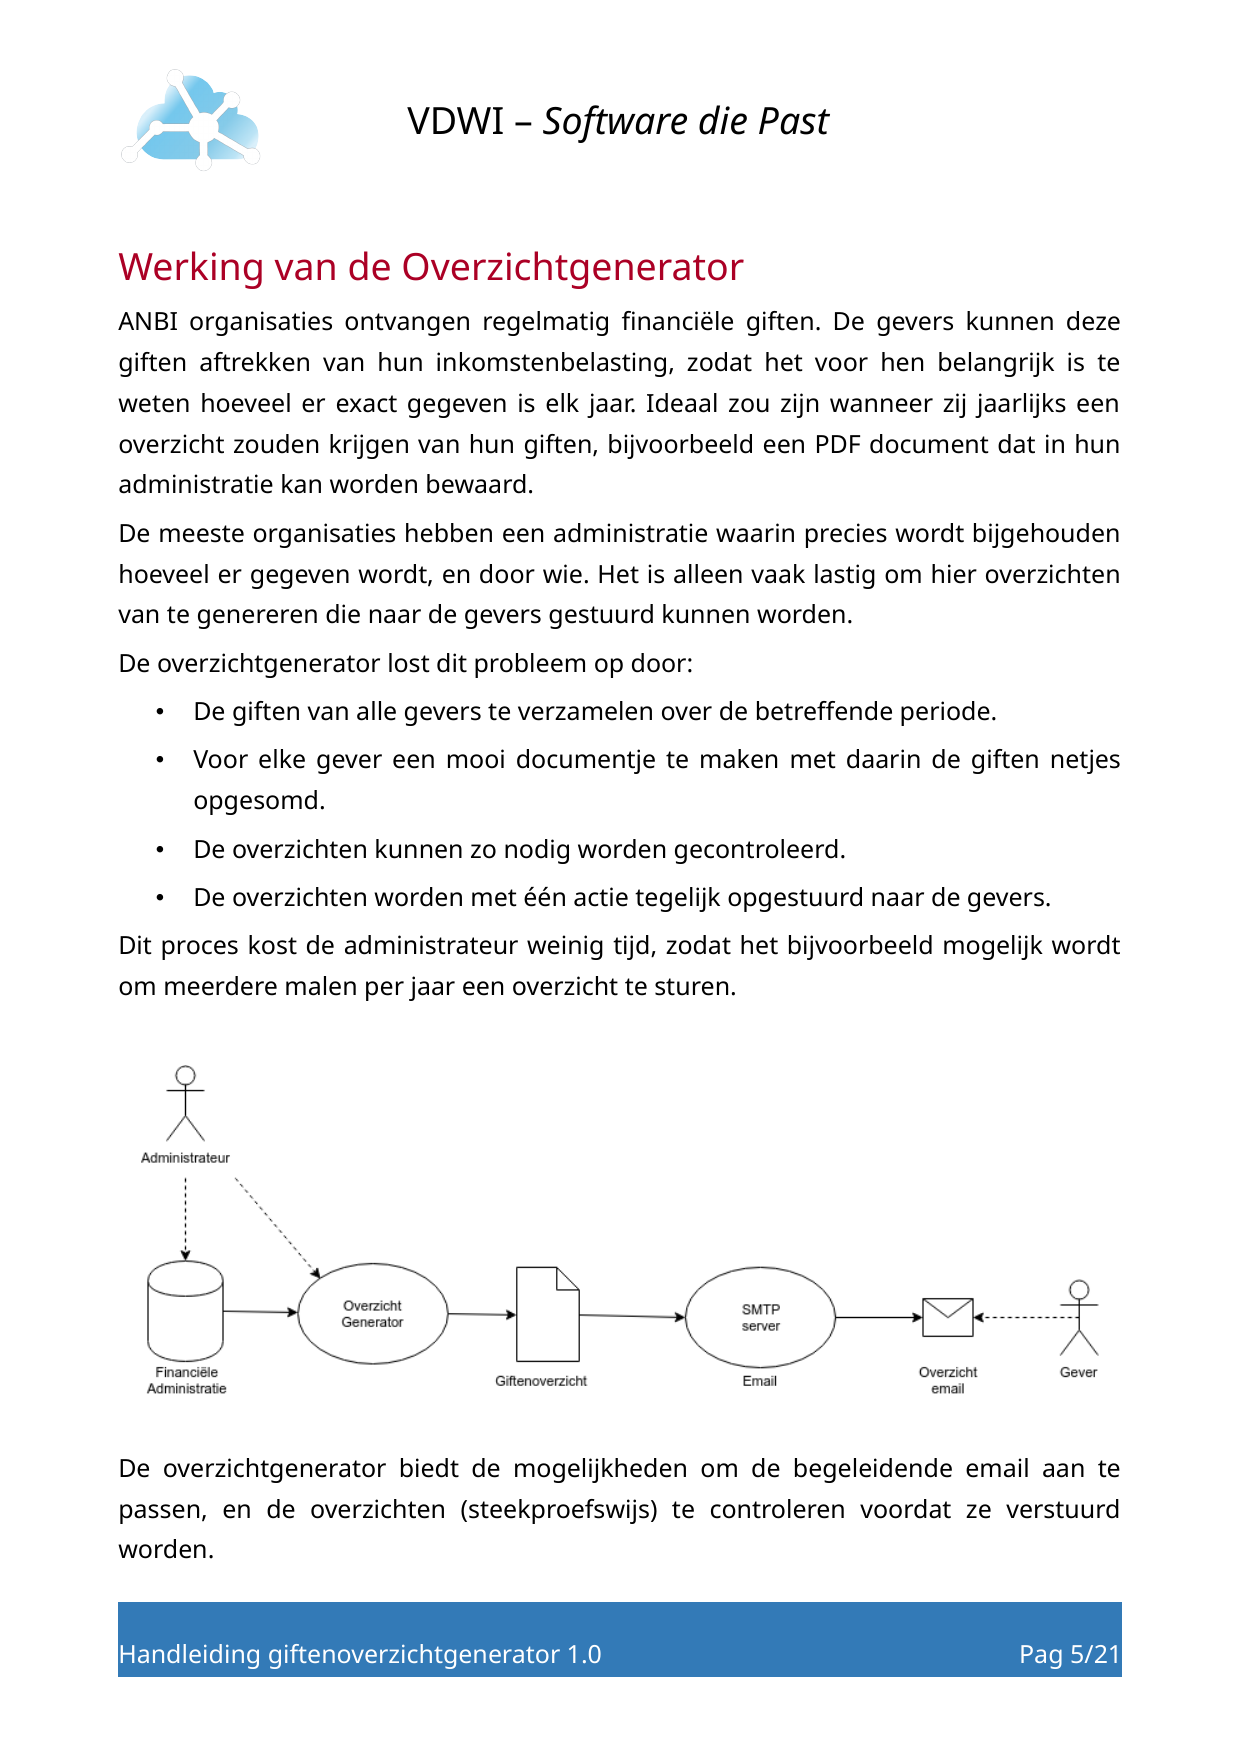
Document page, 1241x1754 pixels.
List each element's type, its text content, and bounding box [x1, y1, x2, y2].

text Dit proces kost de administrateur weinig tijd, zodat het bijvoorbeeld mogelijk wordt om meerdere malen per jaar een overzicht te sturen. [118, 928, 1122, 1003]
list Voor elke gever een mooi documentje te maken met daarin de giften netjes opgesomd. [156, 742, 1122, 817]
text De meeste organisaties hebben een administratie waarin precies wordt bijgehouden hoeveel er gegeven wordt, en door wie. Het is alleen vaak lastig om hier overzichten van te genereren die naar de gevers gestuurd kunnen worden. [118, 516, 1122, 631]
list De overzichten worden met één actie tegelijk opgestuurd naar de gevers. [156, 880, 1122, 914]
text De overzichtgenerator biedt de mogelijkheden om de begeleidende email aan te passen, en de overzichten (steekproefswijs) te controleren voordat ze verstuurd worden. [118, 1450, 1122, 1566]
list De overzichten kunnen zo nodig worden gecontroleerd. [156, 831, 1122, 865]
subtitle Werking van de Overzichtgenerator [118, 240, 1122, 291]
text ANBI organisaties ontvangen regelmatig financiële giften. De gevers kunnen deze giften aftrekken van hun inkomstenbelasting, zodat het voor hen belangrijk is te weten hoeveel er exact gegeven is elk jaar. Ideaal zou zijn wanneer zij jaarlijks een overzicht zouden krijgen van hun giften, bijvoorbeeld een PDF document dat in hun administratie kan worden bewaard. [118, 304, 1122, 501]
picture [116, 69, 262, 173]
list De giften van alle gevers te verzamelen over de betreffende periode. [156, 694, 1122, 728]
picture [140, 1065, 1100, 1396]
text De overzichtgenerator lost dit probleem op door: [118, 646, 1122, 679]
